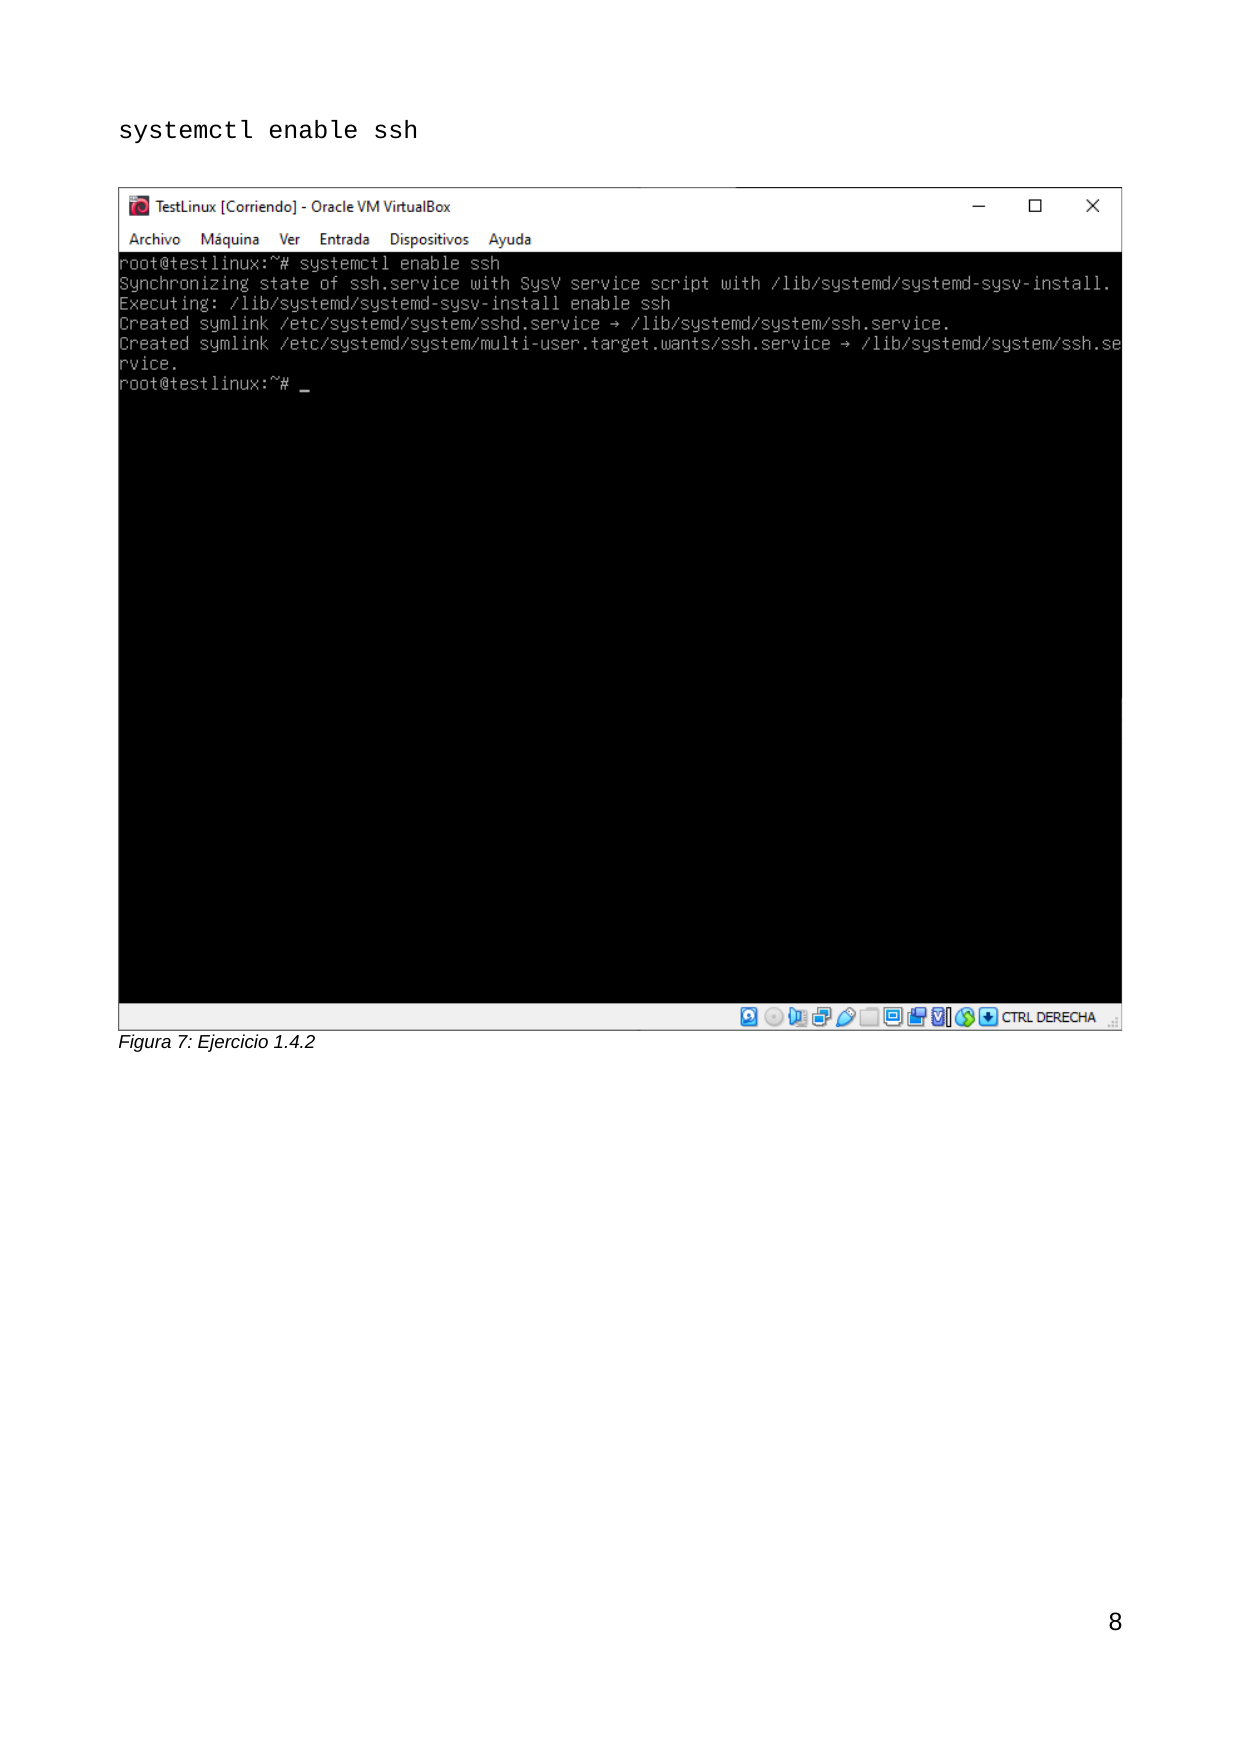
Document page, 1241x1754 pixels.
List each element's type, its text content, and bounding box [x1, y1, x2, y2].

picture [118, 187, 1123, 1031]
text Figura 7: Ejercicio 1.4.2 [118, 1031, 1122, 1052]
text systemctl enable ssh [118, 118, 1122, 146]
